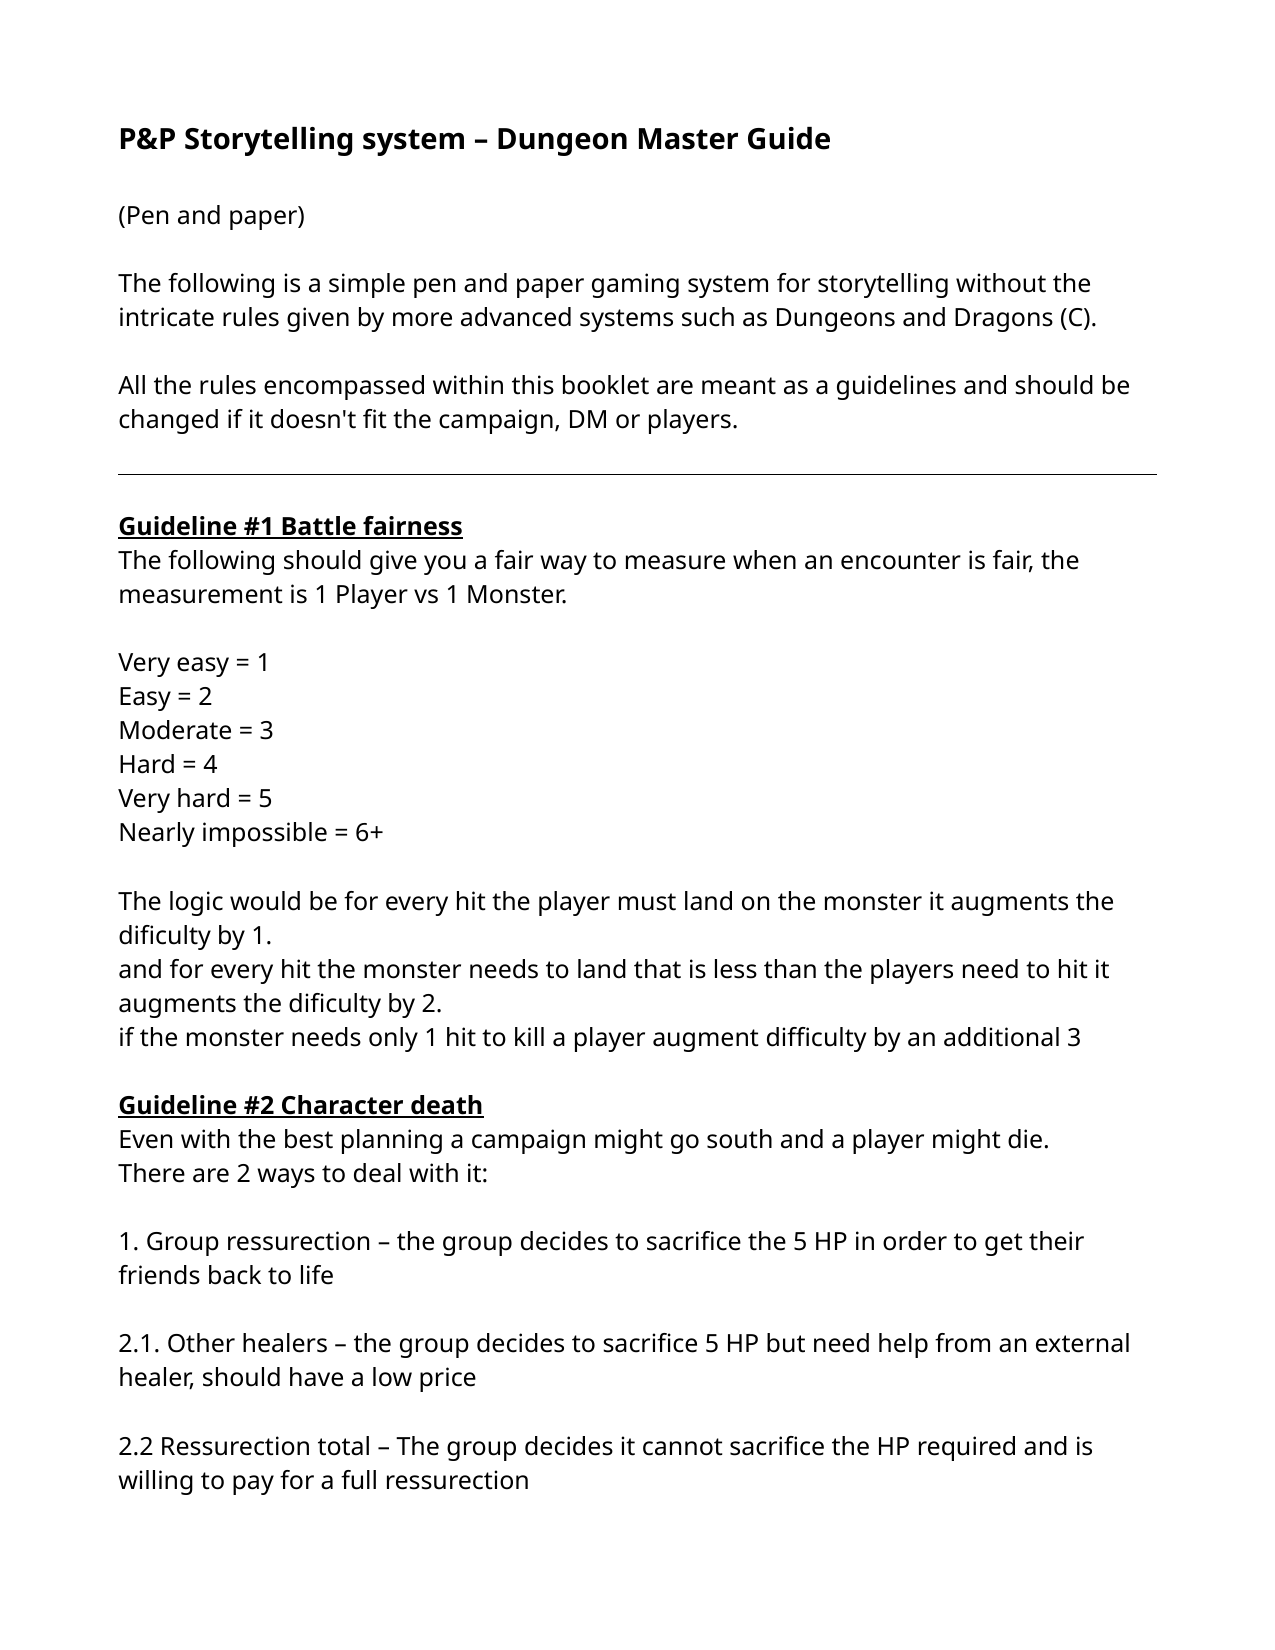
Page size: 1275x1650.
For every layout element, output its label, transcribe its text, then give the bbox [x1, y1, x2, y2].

text Very easy = 1 [118, 645, 1157, 679]
text There are 2 ways to deal with it: [118, 1156, 1157, 1190]
text Even with the best planning a campaign might go south and a player might die. [118, 1122, 1157, 1156]
text The following should give you a fair way to measure when an encounter is fair, the measurement is 1 Player vs 1 Monster. [118, 543, 1157, 611]
text All the rules encompassed within this booklet are meant as a guidelines and should be changed if it doesn't fit the campaign, DM or players. [118, 368, 1157, 436]
text 2.1. Other healers – the group decides to sacrifice 5 HP but need help from an external healer, should have a low price [118, 1326, 1157, 1394]
text Guideline #2 Character death [118, 1088, 1157, 1122]
text (Pen and paper) [118, 197, 1157, 232]
text The following is a simple pen and paper gaming system for storytelling without the intricate rules given by more advanced systems such as Dungeons and Dragons (C). [118, 266, 1157, 334]
text 1. Group ressurection – the group decides to sacrifice the 5 HP in order to get their friends back to life [118, 1224, 1157, 1292]
text Easy = 2 [118, 679, 1157, 713]
text Guideline #1 Battle fairness [118, 508, 1157, 543]
text Nearly impossible = 6+ [118, 815, 1157, 849]
text and for every hit the monster needs to land that is less than the players need to hit it augments the dificulty by 2. [118, 951, 1157, 1019]
text The logic would be for every hit the player must land on the monster it augments the dificulty by 1. [118, 883, 1157, 951]
text if the monster needs only 1 hit to kill a player augment difficulty by an additional 3 [118, 1019, 1157, 1053]
text Hard = 4 [118, 747, 1157, 781]
text 2.2 Ressurection total – The group decides it cannot sacrifice the HP required and is willing to pay for a full ressurection [118, 1428, 1157, 1496]
text Very hard = 5 [118, 781, 1157, 815]
text P&P Storytelling system – Dungeon Master Guide [118, 118, 1157, 158]
text Moderate = 3 [118, 713, 1157, 747]
